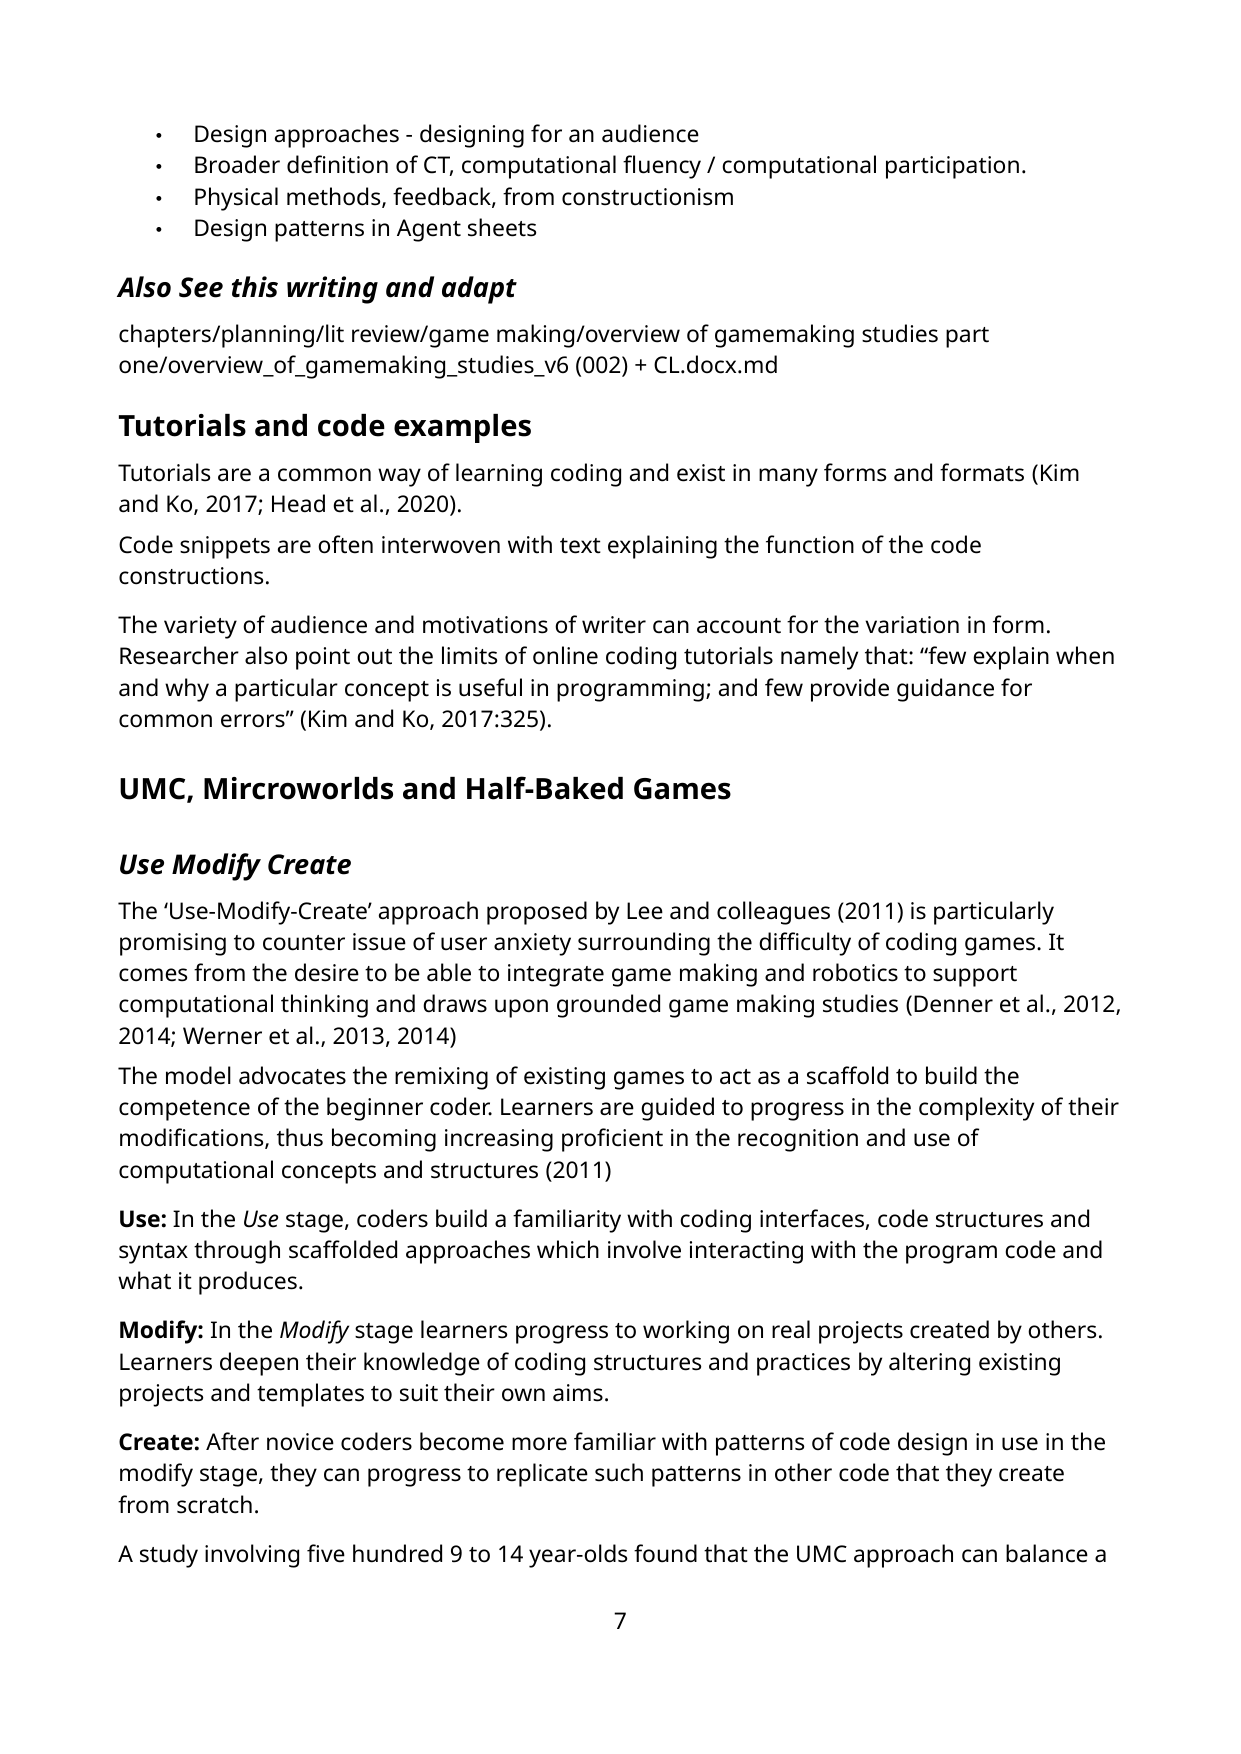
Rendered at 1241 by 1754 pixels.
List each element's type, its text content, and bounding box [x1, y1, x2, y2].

text chapters/planning/lit review/game making/overview of gamemaking studies part one/overview_of_gamemaking_studies_v6 (002) + CL.docx.md [118, 317, 1122, 380]
text A study involving five hundred 9 to 14 year-olds found that the UMC approach can balance a [118, 1538, 1122, 1569]
subtitle Tutorials and code examples [118, 405, 1122, 445]
text The variety of audience and motivations of writer can account for the variation in form. Researcher also point out the limits of online coding tutorials namely that: “few explain when and why a particular concept is useful in programming; and few provide guidance for common errors” (Kim and Ko, 2017:325). [118, 609, 1122, 734]
text The ‘Use-Modify-Create’ approach proposed by Lee and colleagues (2011) is particularly promising to counter issue of user anxiety surrounding the difficulty of coding games. It comes from the desire to be able to integrate game making and robotics to support computational thinking and draws upon grounded game making studies (Denner et al., 2012, 2014; Werner et al., 2013, 2014) [118, 894, 1122, 1051]
list Design approaches - designing for an audience [156, 118, 1122, 149]
text Use: In the Use stage, coders build a familiarity with coding interfaces, code structures and syntax through scaffolded approaches which involve interacting with the program code and what it produces. [118, 1203, 1122, 1296]
text Create: After novice coders become more familiar with patterns of code design in use in the modify stage, they can progress to replicate such patterns in other code that they create from scratch. [118, 1426, 1122, 1520]
list Design patterns in Agent sheets [156, 212, 1122, 243]
text Modify: In the Modify stage learners progress to working on real projects created by others. Learners deepen their knowledge of coding structures and practices by altering existing projects and templates to suit their own aims. [118, 1314, 1122, 1408]
subtitle Use Modify Create [118, 845, 1122, 882]
list Physical methods, feedback, from constructionism [156, 181, 1122, 212]
subtitle UMC, Mircroworlds and Half-Baked Games [118, 768, 1122, 808]
text Code snippets are often interwoven with text explaining the function of the code constructions. [118, 529, 1122, 591]
subtitle Also See this writing and adapt [118, 268, 1122, 305]
text Tutorials are a common way of learning coding and exist in many forms and formats (Kim and Ko, 2017; Head et al., 2020). [118, 457, 1122, 520]
text The model advocates the remixing of existing games to act as a scaffold to build the competence of the beginner coder. Learners are guided to progress in the complexity of their modifications, thus becoming increasing proficient in the recognition and use of computational concepts and structures (2011) [118, 1060, 1122, 1185]
list Broader definition of CT, computational fluency / computational participation. [156, 149, 1122, 181]
